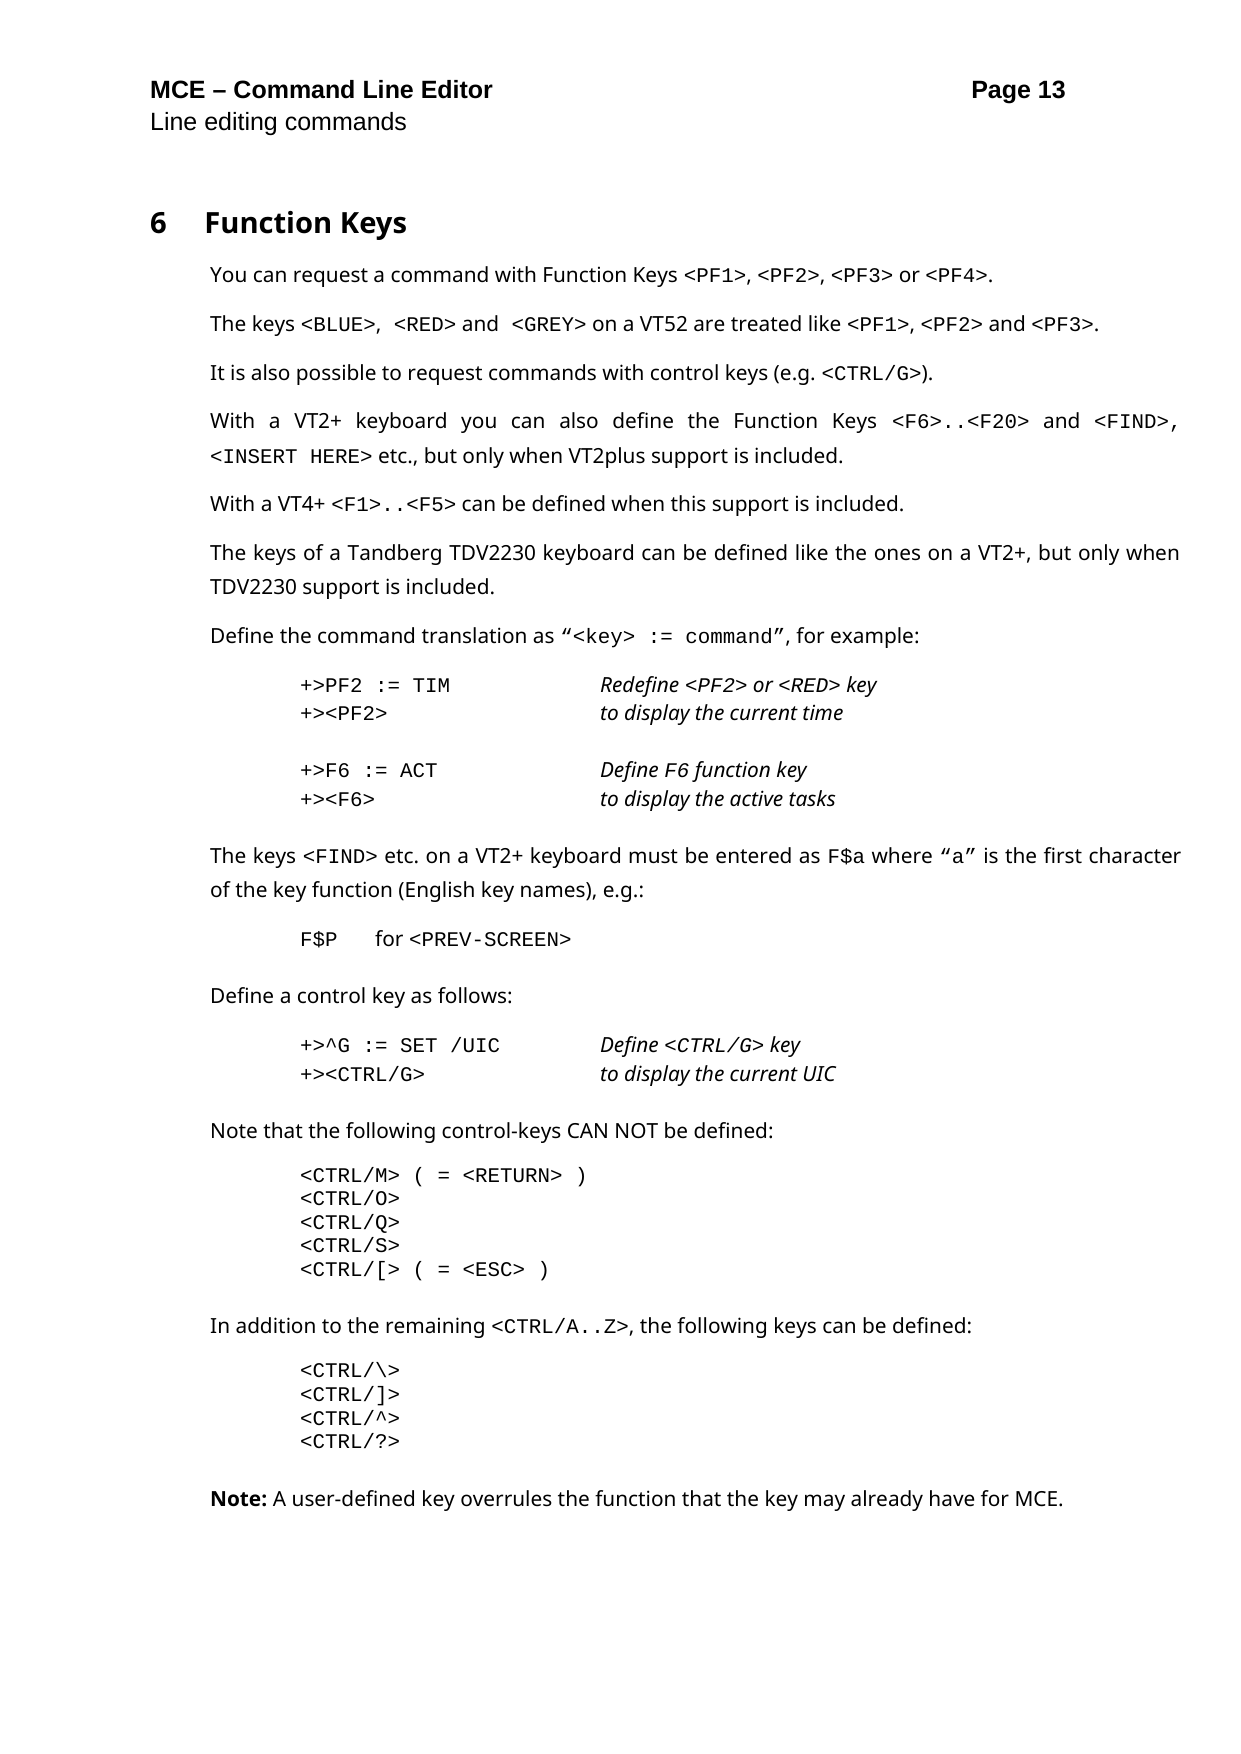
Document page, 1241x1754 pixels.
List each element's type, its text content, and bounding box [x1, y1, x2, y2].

text <CTRL/[> ( = <ESC> ) [225, 1259, 1181, 1283]
text You can request a command with Function Keys <PF1>, <PF2>, <PF3> or <PF4>. [210, 260, 1181, 289]
text <CTRL/M> ( = <RETURN> ) [225, 1164, 1181, 1188]
text <CTRL/S> [225, 1236, 1181, 1259]
text It is also possible to request commands with control keys (e.g. <CTRL/G>). [210, 358, 1181, 386]
text +><F6> to display the active tasks [225, 784, 1181, 813]
text +><CTRL/G> to display the current UIC [225, 1059, 1181, 1087]
text +>PF2 := TIM Redefine <PF2> or <RED> key [225, 670, 1181, 698]
text +>F6 := ACT Define F6 function key [225, 756, 1181, 784]
text In addition to the remaining <CTRL/A..Z>, the following keys can be defined: [210, 1312, 1181, 1340]
text The keys <FIND> etc. on a VT2+ keyboard must be entered as F$a where “a” is the first character of the key function (English key names), e.g.: [210, 841, 1181, 904]
text Note that the following control-keys CAN NOT be defined: [210, 1116, 1181, 1144]
text <CTRL/Q> [225, 1212, 1181, 1236]
text +><PF2> to display the current time [225, 698, 1181, 727]
text Define the command translation as “<key> := command”, for example: [210, 621, 1181, 649]
text <CTRL/^> [225, 1408, 1181, 1431]
text <CTRL/?> [225, 1431, 1181, 1455]
text <CTRL/O> [225, 1188, 1181, 1212]
text Define a control key as follows: [210, 981, 1181, 1010]
text F$P for <PREV-SCREEN> [225, 924, 1181, 953]
text +>^G := SET /UIC Define <CTRL/G> key [225, 1030, 1181, 1059]
text With a VT4+ <F1>..<F5> can be defined when this support is included. [210, 489, 1181, 518]
text The keys of a Tandberg TDV2230 keyboard can be defined like the ones on a VT2+, but only when TDV2230 support is included. [210, 538, 1181, 601]
text <CTRL/]> [225, 1384, 1181, 1408]
text The keys <BLUE>, <RED> and <GREY> on a VT52 are treated like <PF1>, <PF2> and <PF3>. [210, 309, 1181, 338]
text <CTRL/\> [225, 1360, 1181, 1384]
text Note: A user-defined key overrules the function that the key may already have for MCE. [210, 1484, 1181, 1512]
subtitle Function Keys [150, 203, 1181, 242]
text With a VT2+ keyboard you can also define the Function Keys <F6>..<F20> and <FIND>, <INSERT HERE> etc., but only when VT2plus support is included. [210, 407, 1181, 469]
